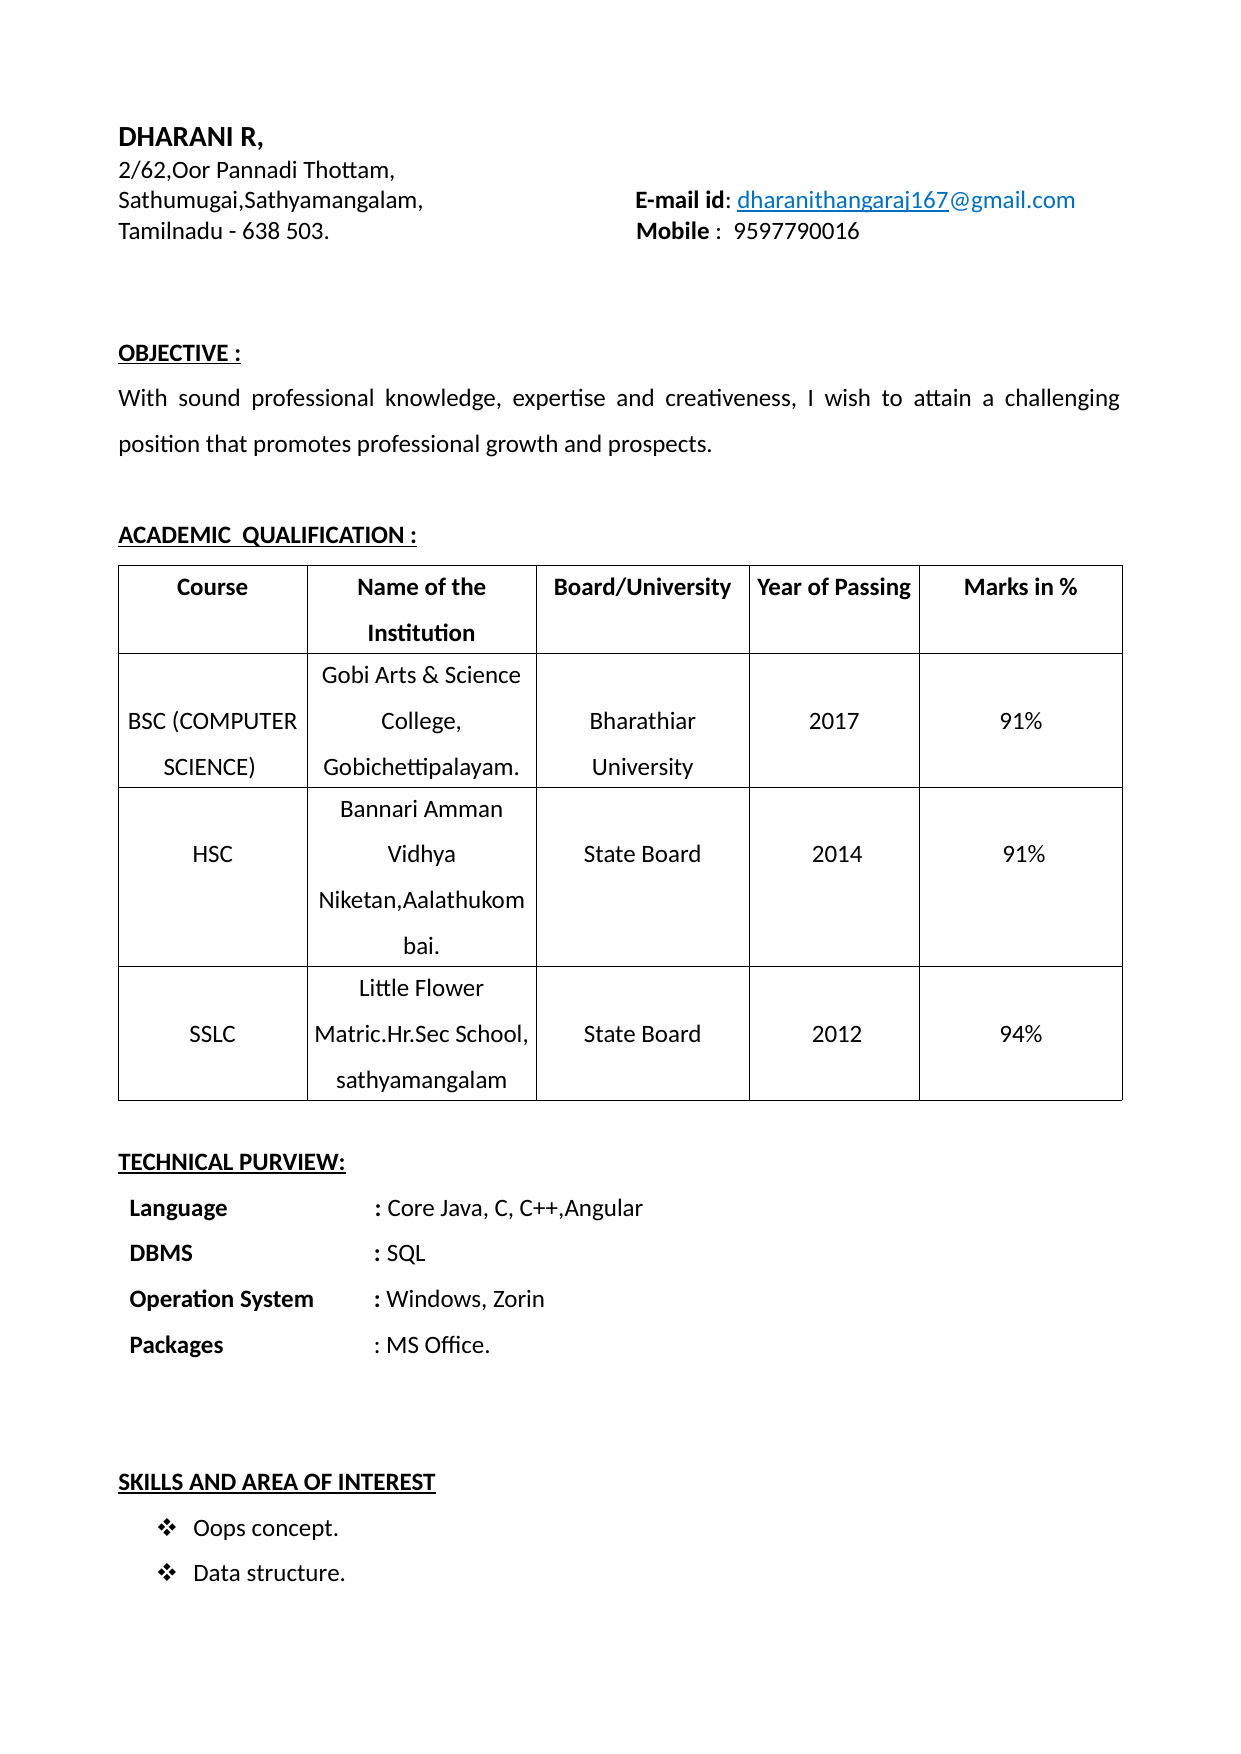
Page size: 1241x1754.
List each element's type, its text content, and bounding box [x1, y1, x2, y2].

table_header Name of the Institution [308, 566, 536, 653]
table_header Marks in % [920, 566, 1122, 653]
text DBMS : SQL [118, 1237, 1122, 1268]
text DHARANI R, [118, 118, 1122, 154]
table_cell 2017 [750, 654, 919, 787]
table_cell 94% [920, 967, 1122, 1100]
table_cell 91% [920, 788, 1122, 966]
table_cell 2012 [750, 967, 919, 1100]
table_header Year of Passing [750, 566, 919, 653]
text Sathumugai,Sathyamangalam, E-mail id: dharanithangaraj167@gmail.com [118, 184, 1122, 215]
text OBJECTIVE : [118, 337, 1122, 367]
list Oops concept. [156, 1512, 1122, 1542]
text Tamilnadu - 638 503. Mobile : 9597790016 [118, 215, 1122, 245]
list Data structure. [156, 1557, 1122, 1588]
table_header Course [119, 566, 307, 653]
table_cell Little Flower Matric.Hr.Sec School, sathyamangalam [308, 967, 536, 1100]
text Packages : MS Office. [118, 1329, 1122, 1359]
text With sound professional knowledge, expertise and creativeness, I wish to attain a challenging position that promotes professional growth and prospects. [118, 382, 1122, 459]
text ACADEMIC QUALIFICATION : [118, 520, 1122, 550]
text Operation System : Windows, Zorin [118, 1283, 1122, 1314]
table_cell HSC [119, 788, 307, 966]
table_cell State Board [537, 967, 749, 1100]
text TECHNICAL PURVIEW: [118, 1146, 1122, 1176]
table_cell 91% [920, 654, 1122, 787]
text Language : Core Java, C, C++,Angular [118, 1192, 1122, 1222]
table_cell Gobi Arts & Science College, Gobichettipalayam. [308, 654, 536, 787]
table_cell Bharathiar University [537, 654, 749, 787]
table_header Board/University [537, 566, 749, 653]
table_cell SSLC [119, 967, 307, 1100]
table_cell Bannari Amman Vidhya Niketan,Aalathukombai. [308, 788, 536, 966]
text SKILLS AND AREA OF INTEREST [118, 1466, 1122, 1497]
text 2/62,Oor Pannadi Thottam, [118, 154, 1122, 184]
table_cell 2014 [750, 788, 919, 966]
table_cell State Board [537, 788, 749, 966]
table_cell BSC (COMPUTER SCIENCE) [119, 654, 307, 787]
